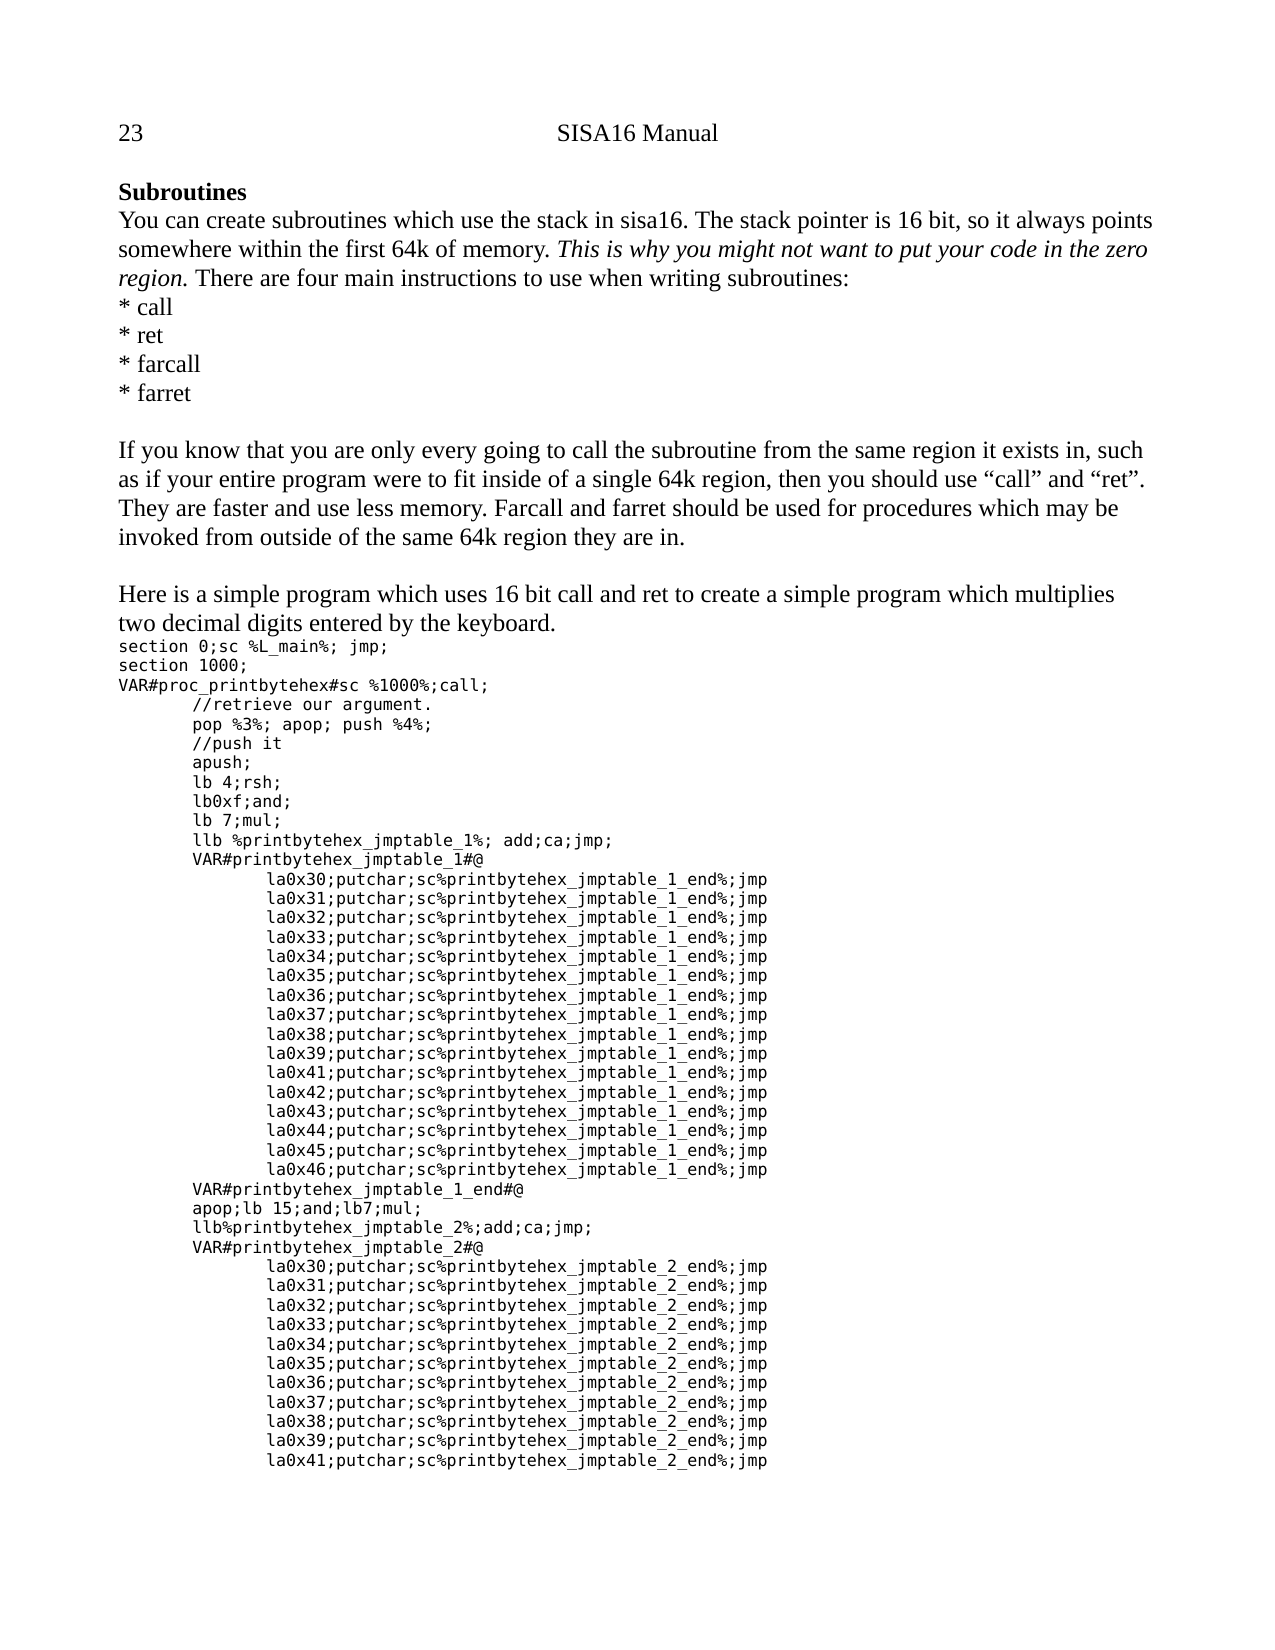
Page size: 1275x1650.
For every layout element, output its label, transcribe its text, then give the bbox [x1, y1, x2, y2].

text la0x41;putchar;sc%printbytehex_jmptable_1_end%;jmp [118, 1063, 1157, 1082]
text la0x36;putchar;sc%printbytehex_jmptable_2_end%;jmp [118, 1373, 1157, 1392]
text la0x35;putchar;sc%printbytehex_jmptable_1_end%;jmp [118, 966, 1157, 986]
text Subroutines [118, 177, 1157, 206]
text la0x33;putchar;sc%printbytehex_jmptable_1_end%;jmp [118, 927, 1157, 947]
text //retrieve our argument. [118, 695, 1157, 714]
text section 0;sc %L_main%; jmp; [118, 637, 1157, 656]
text la0x42;putchar;sc%printbytehex_jmptable_1_end%;jmp [118, 1082, 1157, 1102]
text apop;lb 15;and;lb7;mul; [118, 1199, 1157, 1218]
text If you know that you are only every going to call the subroutine from the same region it exists in, such as if your entire program were to fit inside of a single 64k region, then you should use “call” and “ret”. They are faster and use less memory. Farcall and farret should be used for procedures which may be invoked from outside of the same 64k region they are in. [118, 436, 1157, 551]
text * call * ret * farcall * farret [118, 292, 1157, 407]
text la0x43;putchar;sc%printbytehex_jmptable_1_end%;jmp [118, 1102, 1157, 1121]
text la0x35;putchar;sc%printbytehex_jmptable_2_end%;jmp [118, 1354, 1157, 1373]
text lb0xf;and; [118, 792, 1157, 811]
text la0x39;putchar;sc%printbytehex_jmptable_1_end%;jmp [118, 1044, 1157, 1063]
text la0x46;putchar;sc%printbytehex_jmptable_1_end%;jmp [118, 1160, 1157, 1179]
text la0x30;putchar;sc%printbytehex_jmptable_2_end%;jmp [118, 1257, 1157, 1276]
text la0x38;putchar;sc%printbytehex_jmptable_2_end%;jmp [118, 1412, 1157, 1431]
text la0x34;putchar;sc%printbytehex_jmptable_2_end%;jmp [118, 1334, 1157, 1354]
text apush; [118, 753, 1157, 772]
text lb 4;rsh; [118, 772, 1157, 792]
text la0x32;putchar;sc%printbytehex_jmptable_1_end%;jmp [118, 908, 1157, 927]
text VAR#printbytehex_jmptable_1#@ [118, 850, 1157, 869]
text la0x32;putchar;sc%printbytehex_jmptable_2_end%;jmp [118, 1296, 1157, 1315]
text la0x38;putchar;sc%printbytehex_jmptable_1_end%;jmp [118, 1024, 1157, 1044]
text la0x37;putchar;sc%printbytehex_jmptable_1_end%;jmp [118, 1005, 1157, 1024]
text la0x31;putchar;sc%printbytehex_jmptable_1_end%;jmp [118, 889, 1157, 908]
text la0x45;putchar;sc%printbytehex_jmptable_1_end%;jmp [118, 1141, 1157, 1160]
text la0x31;putchar;sc%printbytehex_jmptable_2_end%;jmp [118, 1276, 1157, 1296]
text la0x37;putchar;sc%printbytehex_jmptable_2_end%;jmp [118, 1392, 1157, 1412]
text You can create subroutines which use the stack in sisa16. The stack pointer is 16 bit, so it always points somewhere within the first 64k of memory. This is why you might not want to put your code in the zero region. There are four main instructions to use when writing subroutines: [118, 206, 1157, 292]
text la0x30;putchar;sc%printbytehex_jmptable_1_end%;jmp [118, 869, 1157, 889]
text la0x41;putchar;sc%printbytehex_jmptable_2_end%;jmp [118, 1451, 1157, 1470]
text lb 7;mul; [118, 811, 1157, 831]
text VAR#proc_printbytehex#sc %1000%;call; [118, 676, 1157, 695]
text Here is a simple program which uses 16 bit call and ret to create a simple program which multiplies two decimal digits entered by the keyboard. [118, 579, 1157, 637]
text //push it [118, 734, 1157, 753]
text pop %3%; apop; push %4%; [118, 714, 1157, 734]
text la0x39;putchar;sc%printbytehex_jmptable_2_end%;jmp [118, 1431, 1157, 1451]
text llb%printbytehex_jmptable_2%;add;ca;jmp; [118, 1218, 1157, 1237]
text la0x33;putchar;sc%printbytehex_jmptable_2_end%;jmp [118, 1315, 1157, 1334]
text la0x44;putchar;sc%printbytehex_jmptable_1_end%;jmp [118, 1121, 1157, 1141]
text llb %printbytehex_jmptable_1%; add;ca;jmp; [118, 831, 1157, 850]
text la0x36;putchar;sc%printbytehex_jmptable_1_end%;jmp [118, 986, 1157, 1005]
text section 1000; [118, 656, 1157, 676]
text VAR#printbytehex_jmptable_2#@ [118, 1237, 1157, 1257]
text la0x34;putchar;sc%printbytehex_jmptable_1_end%;jmp [118, 947, 1157, 966]
text VAR#printbytehex_jmptable_1_end#@ [118, 1179, 1157, 1199]
